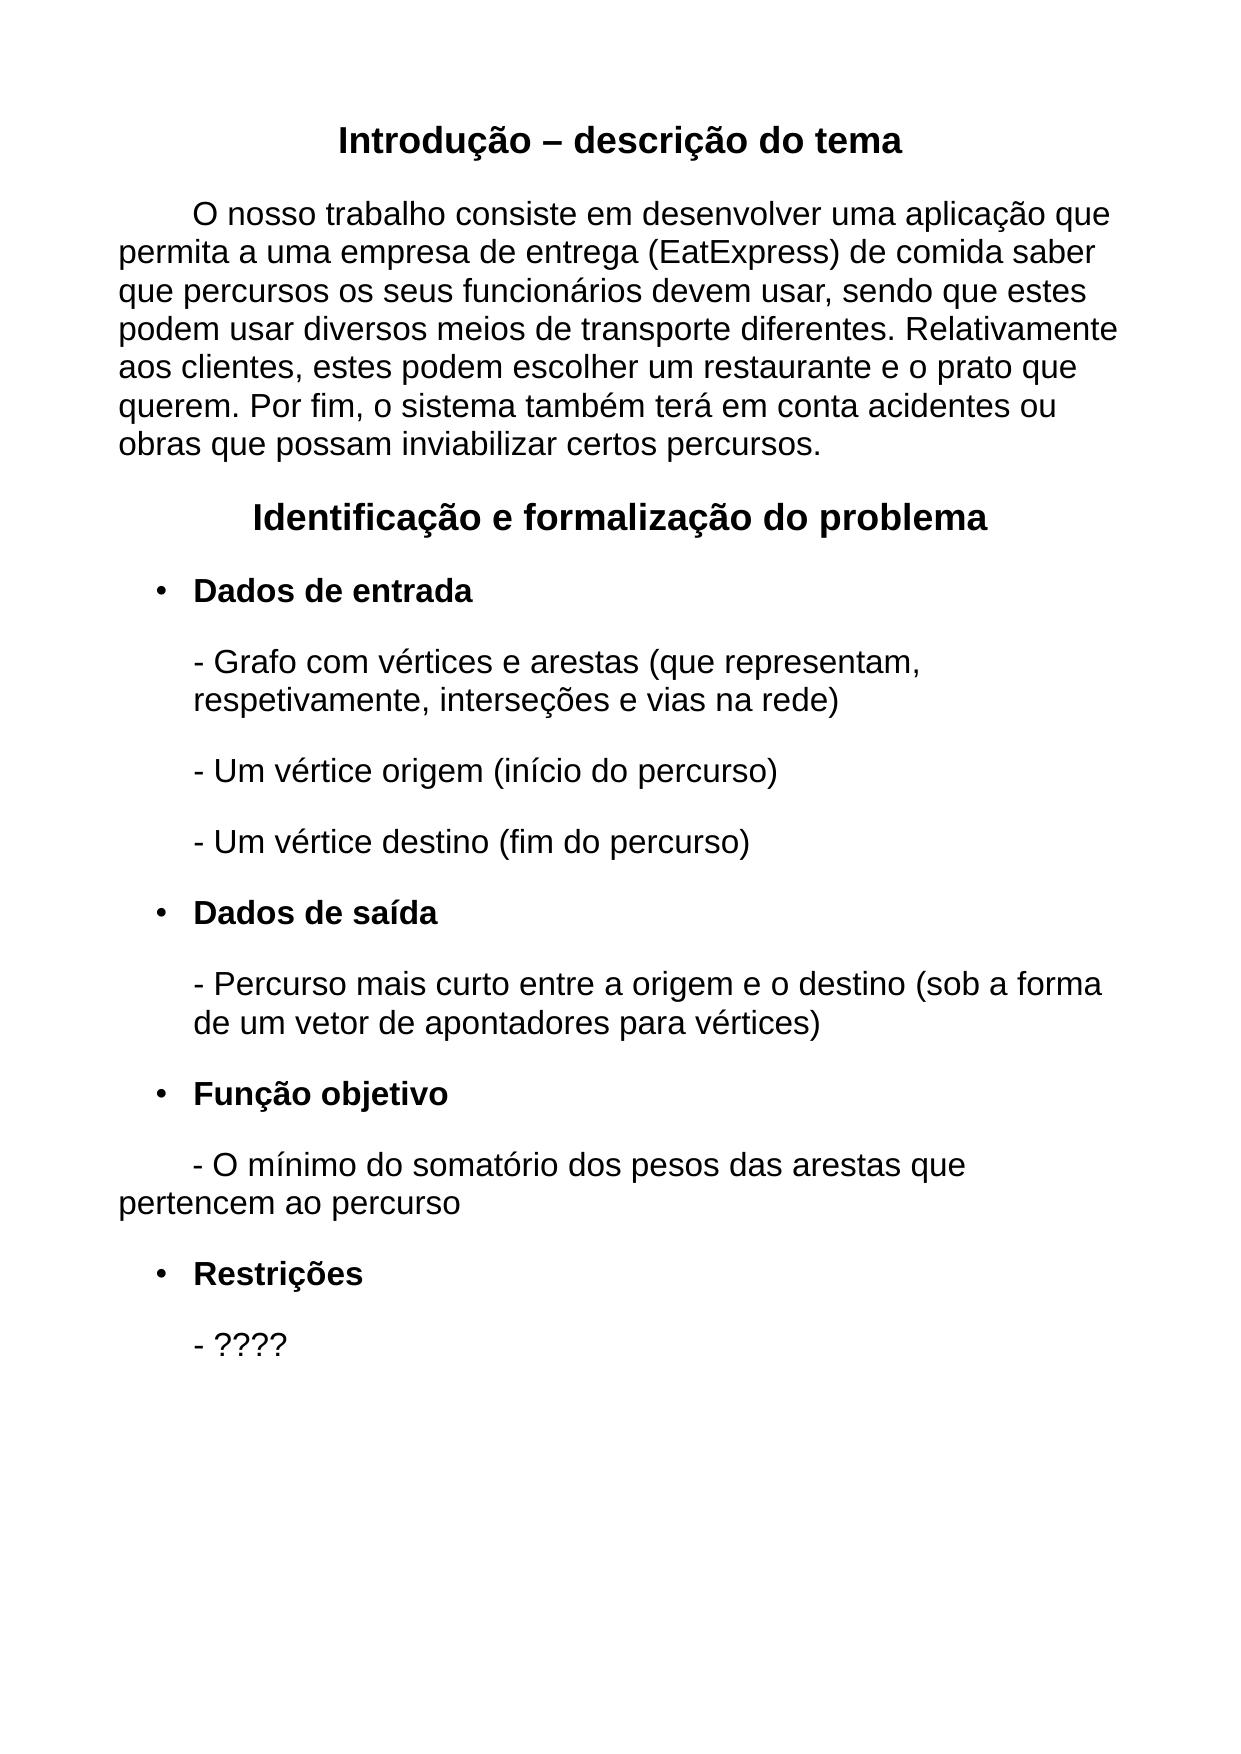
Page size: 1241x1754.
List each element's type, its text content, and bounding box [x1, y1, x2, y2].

list - Grafo com vértices e arestas (que representam, respetivamente, interseções e vias na rede) [156, 642, 1122, 719]
list - Um vértice origem (início do percurso) [156, 751, 1122, 790]
text Introdução – descrição do tema [118, 118, 1122, 161]
list Dados de entrada [156, 571, 1122, 609]
list - ???? [156, 1325, 1122, 1363]
list - Percurso mais curto entre a origem e o destino (sob a forma de um vetor de apontadores para vértices) [156, 964, 1122, 1041]
text O nosso trabalho consiste em desenvolver uma aplicação que permita a uma empresa de entrega (EatExpress) de comida saber que percursos os seus funcionários devem usar, sendo que estes podem usar diversos meios de transporte diferentes. Relativamente aos clientes, estes podem escolher um restaurante e o prato que querem. Por fim, o sistema também terá em conta acidentes ou obras que possam inviabilizar certos percursos. [118, 194, 1122, 463]
text - O mínimo do somatório dos pesos das arestas que pertencem ao percurso [118, 1145, 1122, 1222]
text Identificação e formalização do problema [118, 495, 1122, 538]
list Dados de saída [156, 893, 1122, 932]
list - Um vértice destino (fim do percurso) [156, 822, 1122, 861]
list Função objetivo [156, 1074, 1122, 1112]
list Restrições [156, 1254, 1122, 1293]
